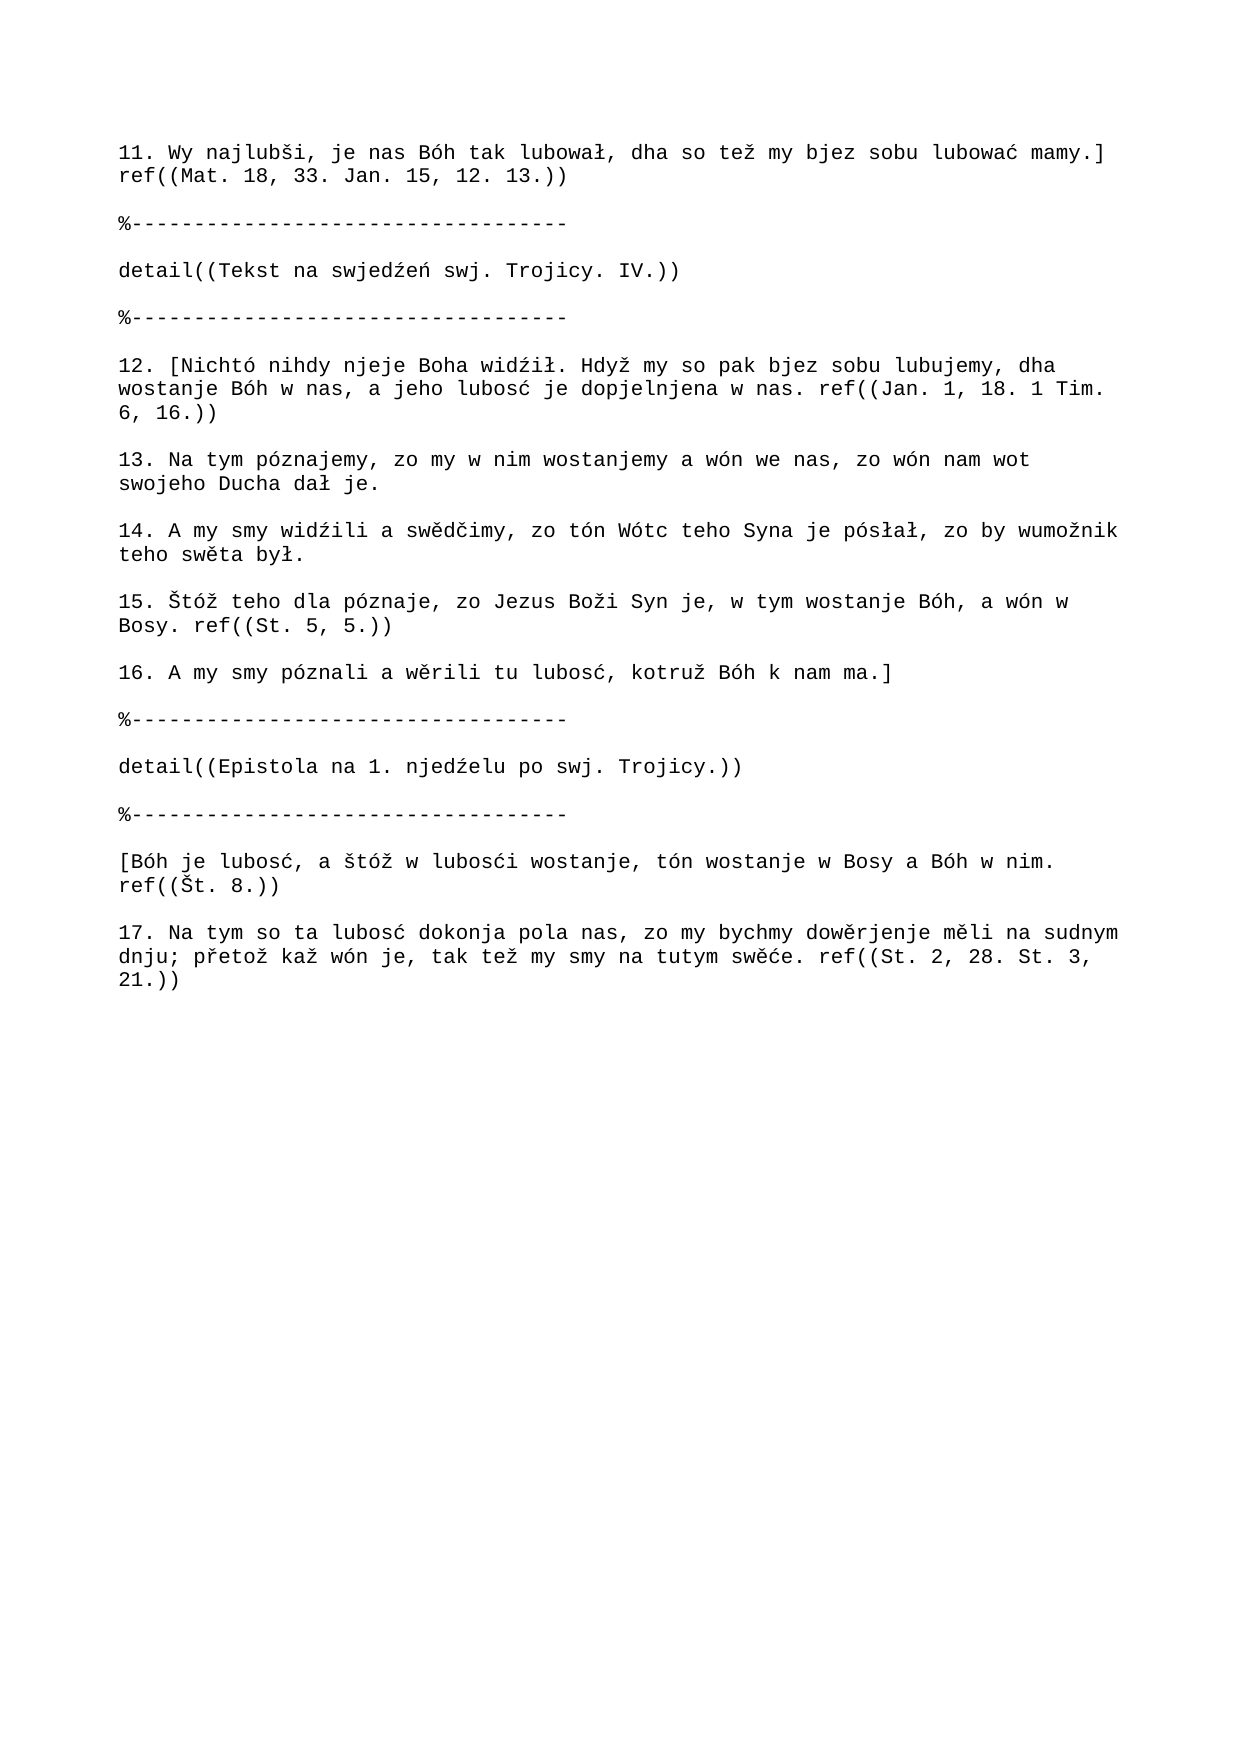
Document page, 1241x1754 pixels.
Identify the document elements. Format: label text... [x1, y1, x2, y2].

text [Bóh je lubosć, a štóž w lubosći wostanje, tón wostanje w Bosy a Bóh w nim. ref((Št. 8.)) [118, 851, 1122, 898]
text 15. Štóž teho dla póznaje, zo Jezus Boži Syn je, w tym wostanje Bóh, a wón w Bosy. ref((St. 5, 5.)) [118, 591, 1122, 638]
text 16. A my smy póznali a wěrili tu lubosć, kotruž Bóh k nam ma.] [118, 662, 1122, 686]
text detail((Epistola na 1. njedźelu po swj. Trojicy.)) [118, 757, 1122, 780]
text %----------------------------------- [118, 709, 1122, 733]
text %----------------------------------- [118, 213, 1122, 236]
text %----------------------------------- [118, 307, 1122, 331]
text 13. Na tym póznajemy, zo my w nim wostanjemy a wón we nas, zo wón nam wot swojeho Ducha dał je. [118, 449, 1122, 496]
text 11. Wy najlubši, je nas Bóh tak lubował, dha so tež my bjez sobu lubować mamy.] ref((Mat. 18, 33. Jan. 15, 12. 13.)) [118, 142, 1122, 189]
text detail((Tekst na swjedźeń swj. Trojicy. IV.)) [118, 260, 1122, 284]
text 14. A my smy widźili a swědčimy, zo tón Wótc teho Syna je pósłał, zo by wumožnik teho swěta był. [118, 520, 1122, 567]
text %----------------------------------- [118, 804, 1122, 827]
text 17. Na tym so ta lubosć dokonja pola nas, zo my bychmy dowěrjenje měli na sudnym dnju; přetož kaž wón je, tak tež my smy na tutym swěće. ref((St. 2, 28. St. 3, 21.)) [118, 922, 1122, 993]
text 12. [Nichtó nihdy njeje Boha widźił. Hdyž my so pak bjez sobu lubujemy, dha wostanje Bóh w nas, a jeho lubosć je dopjelnjena w nas. ref((Jan. 1, 18. 1 Tim. 6, 16.)) [118, 354, 1122, 426]
